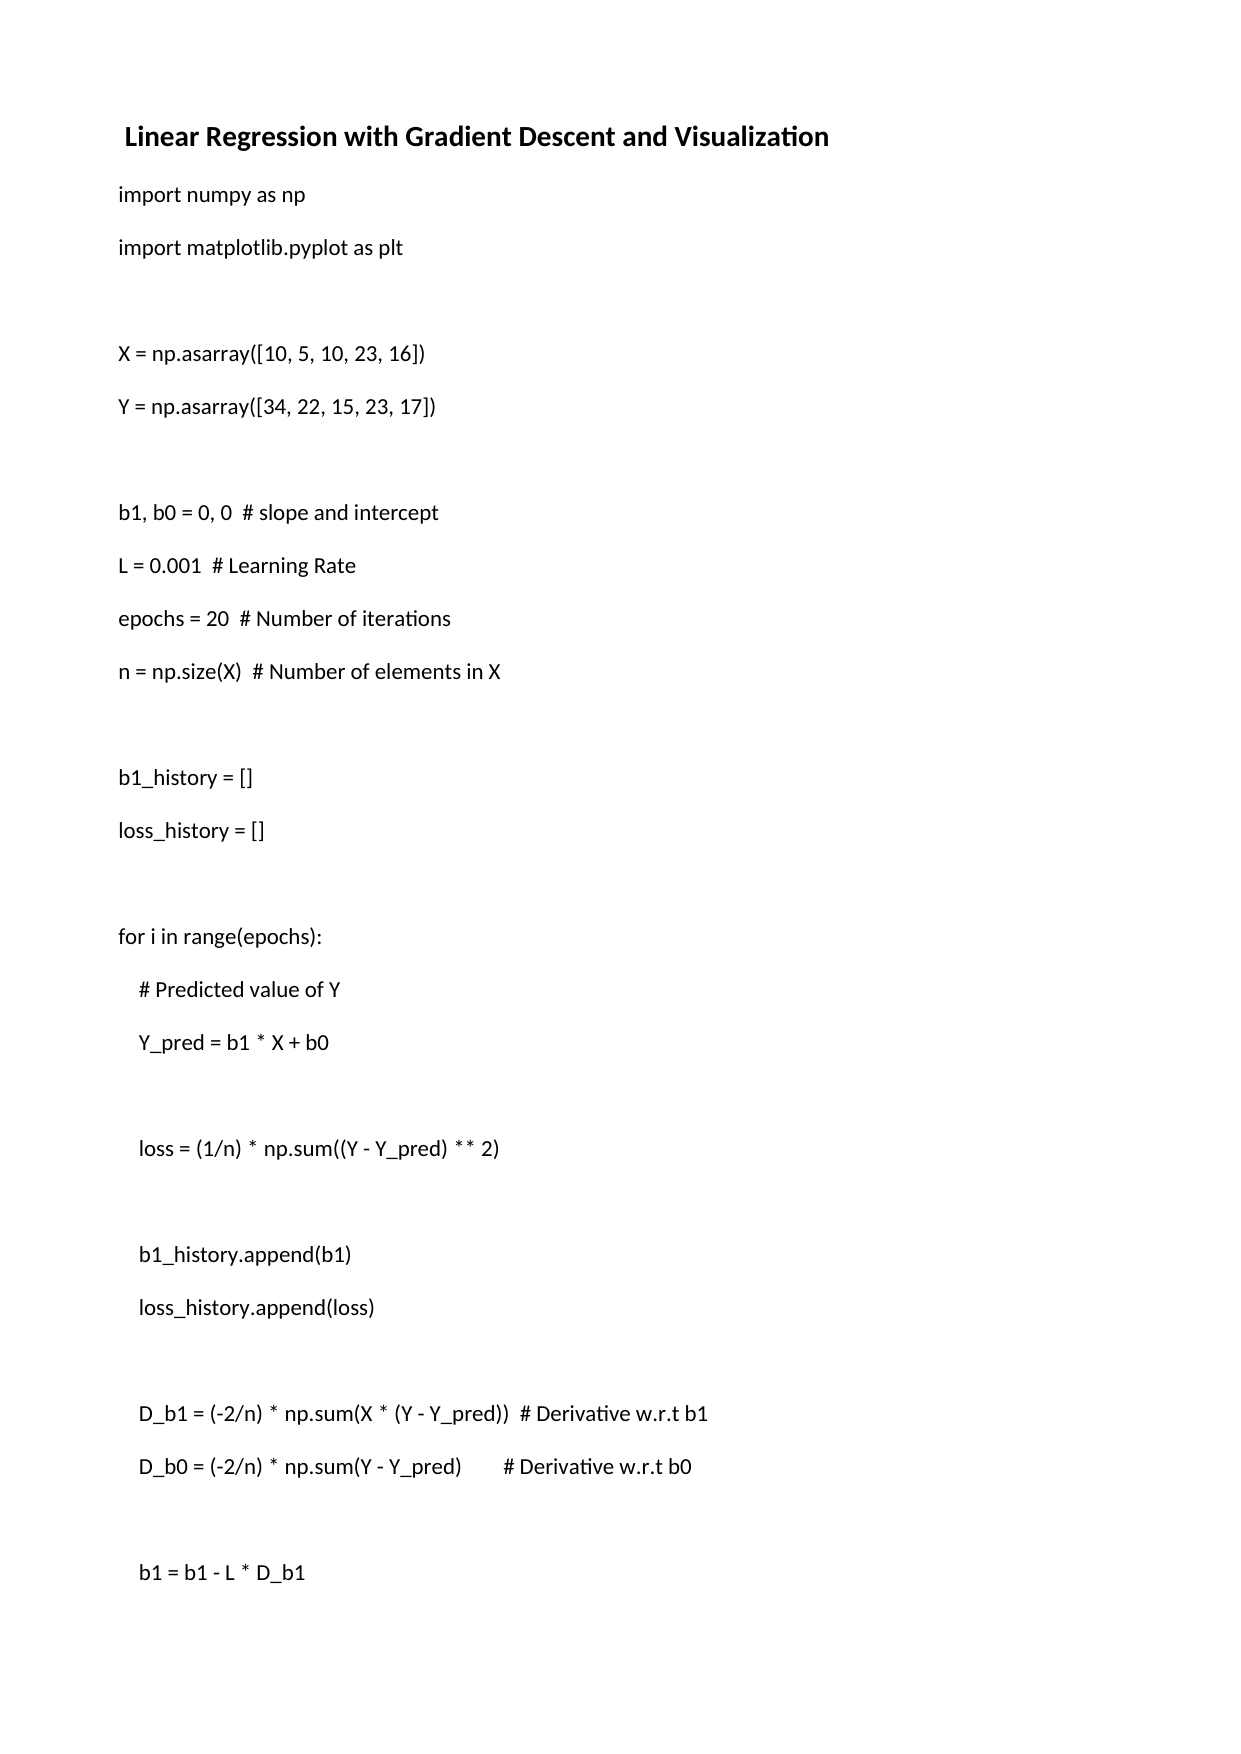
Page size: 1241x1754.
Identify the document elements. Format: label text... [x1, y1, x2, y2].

text D_b1 = (-2/n) * np.sum(X * (Y - Y_pred)) # Derivative w.r.t b1 [118, 1399, 1122, 1427]
text D_b0 = (-2/n) * np.sum(Y - Y_pred) # Derivative w.r.t b0 [118, 1452, 1122, 1480]
text Y_pred = b1 * X + b0 [118, 1028, 1122, 1056]
text L = 0.001 # Learning Rate [118, 551, 1122, 579]
text b1_history = [] [118, 763, 1122, 791]
text loss_history.append(loss) [118, 1293, 1122, 1321]
text import numpy as np [118, 180, 1122, 208]
text loss = (1/n) * np.sum((Y - Y_pred) ** 2) [118, 1134, 1122, 1162]
text b1 = b1 - L * D_b1 [118, 1558, 1122, 1586]
text n = np.size(X) # Number of elements in X [118, 657, 1122, 685]
text epochs = 20 # Number of iterations [118, 604, 1122, 632]
text b1_history.append(b1) [118, 1240, 1122, 1268]
text Linear Regression with Gradient Descent and Visualization [118, 118, 1122, 154]
text Y = np.asarray([34, 22, 15, 23, 17]) [118, 392, 1122, 420]
text # Predicted value of Y [118, 975, 1122, 1003]
text for i in range(epochs): [118, 922, 1122, 950]
text X = np.asarray([10, 5, 10, 23, 16]) [118, 339, 1122, 367]
text loss_history = [] [118, 816, 1122, 844]
text b1, b0 = 0, 0 # slope and intercept [118, 498, 1122, 526]
text import matplotlib.pyplot as plt [118, 233, 1122, 261]
